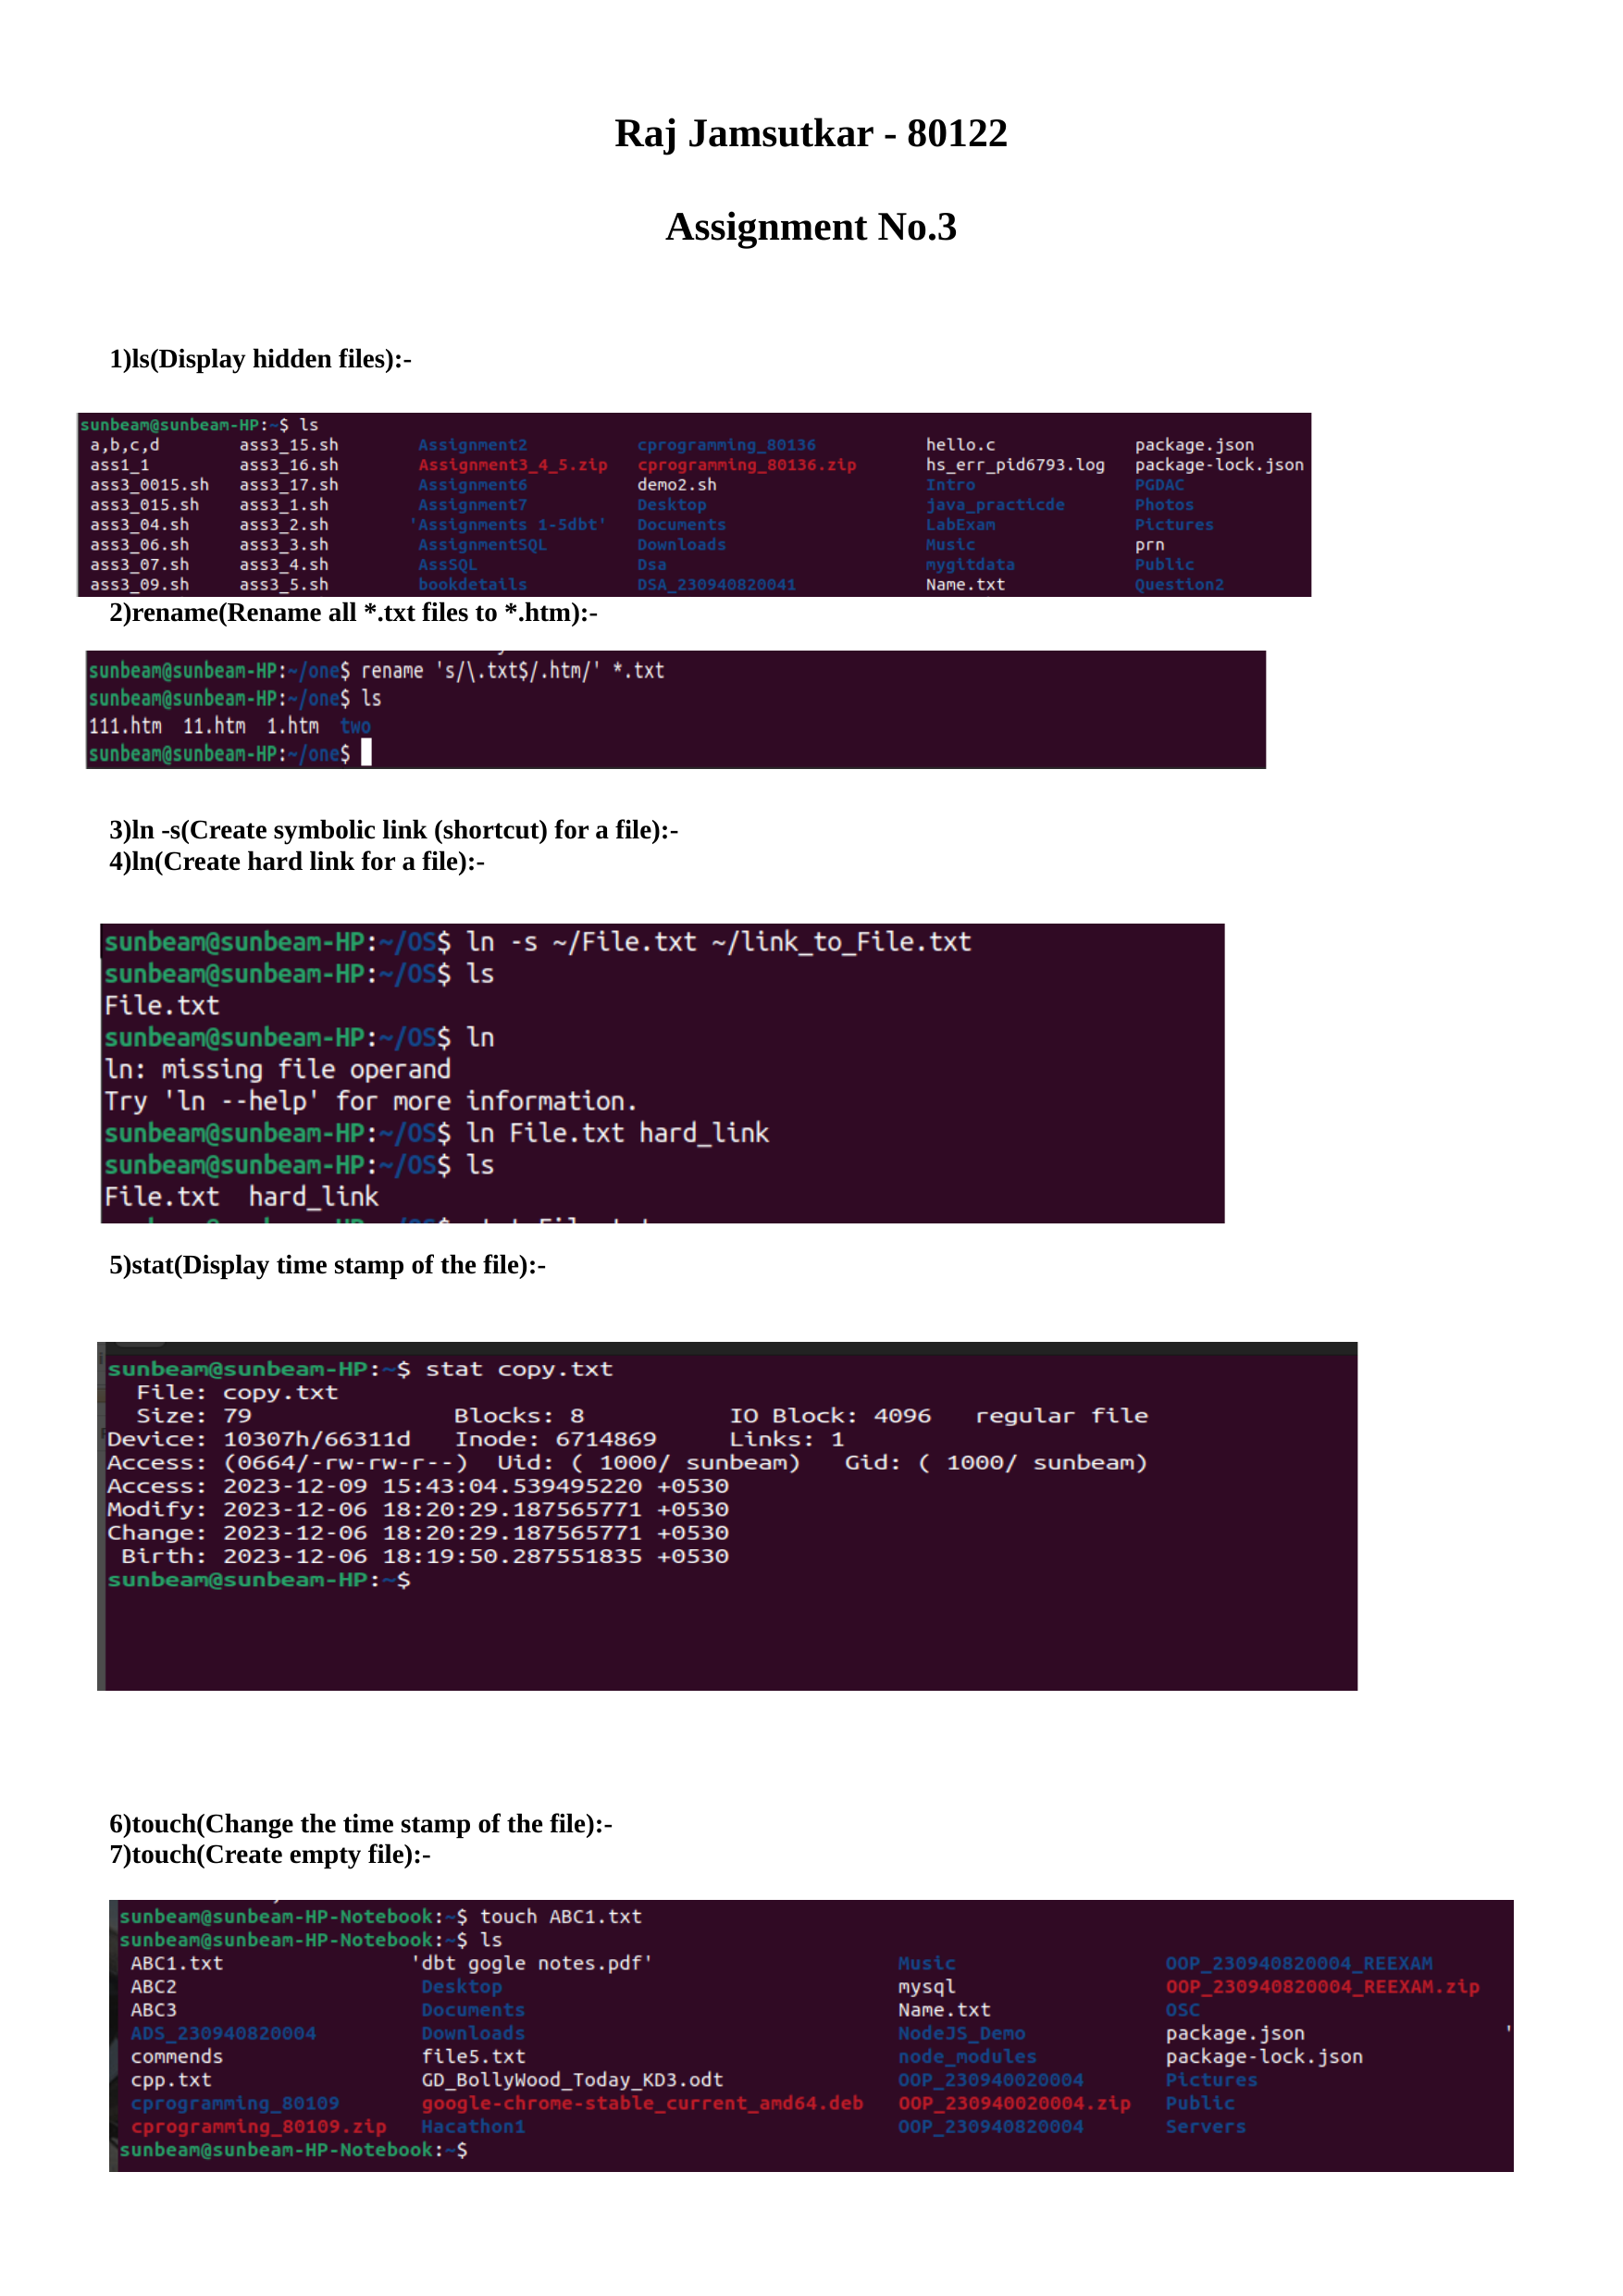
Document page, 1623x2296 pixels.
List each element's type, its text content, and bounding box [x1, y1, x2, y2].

text Raj Jamsutkar - 80122 [109, 109, 1514, 155]
picture [109, 1900, 1514, 2172]
text 7)touch(Create empty file):- [109, 1838, 1514, 1869]
text 1)ls(Display hidden files):- [109, 342, 1514, 373]
picture [76, 413, 1312, 597]
picture [85, 651, 1267, 769]
picture [97, 1342, 1358, 1691]
text 3)ln -s(Create symbolic link (shortcut) for a file):- [109, 813, 1514, 845]
text 2)rename(Rename all *.txt files to *.htm):- [109, 497, 1514, 627]
text Assignment No.3 [109, 203, 1514, 249]
text 5)stat(Display time stamp of the file):- [109, 1248, 1514, 1279]
text 4)ln(Create hard link for a file):- [109, 845, 1514, 875]
picture [100, 924, 1225, 1223]
text 6)touch(Change the time stamp of the file):- [109, 1807, 1514, 1838]
